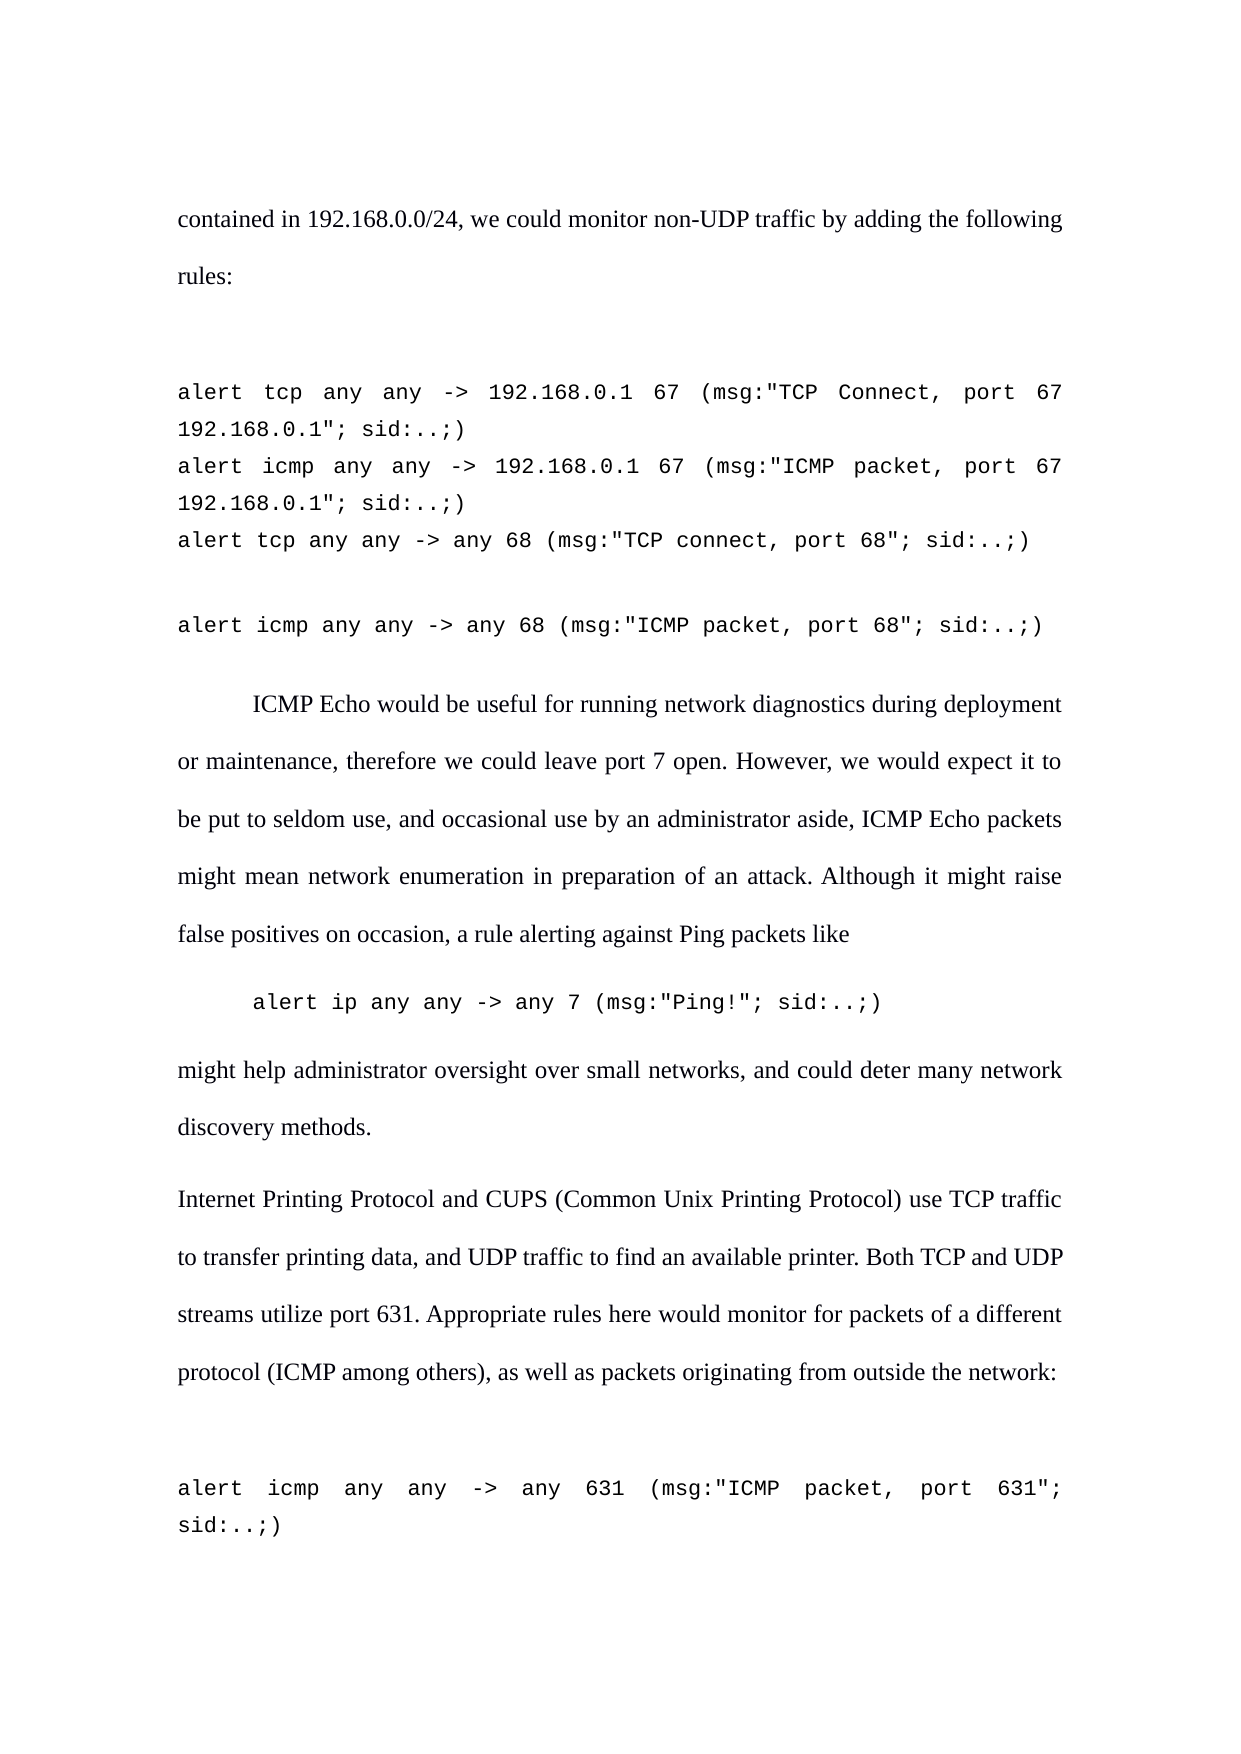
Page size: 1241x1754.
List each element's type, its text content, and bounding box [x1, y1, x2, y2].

text alert ip any any -> any 7 (msg:"Ping!"; sid:..;) [177, 991, 1063, 1016]
text alert icmp any any -> any 68 (msg:"ICMP packet, port 68"; sid:..;) [177, 614, 1063, 639]
text alert tcp any any -> 192.168.0.1 67 (msg:"TCP Connect, port 67 192.168.0.1"; sid:..;) [177, 381, 1063, 443]
text alert icmp any any -> any 631 (msg:"ICMP packet, port 631"; sid:..;) [177, 1477, 1063, 1539]
text ICMP Echo would be useful for running network diagnostics during deployment or maintenance, therefore we could leave port 7 open. However, we would expect it to be put to seldom use, and occasional use by an administrator aside, ICMP Echo packets might mean network enumeration in preparation of an attack. Although it might raise false positives on occasion, a rule alerting against Ping packets like [177, 689, 1063, 947]
text alert tcp any any -> any 68 (msg:"TCP connect, port 68"; sid:..;) [177, 529, 1063, 554]
text Internet Printing Protocol and CUPS (Common Unix Printing Protocol) use TCP traffic to transfer printing data, and UDP traffic to find an available printer. Both TCP and UDP streams utilize port 631. Appropriate rules here would monitor for packets of a different protocol (ICMP among others), as well as packets originating from outside the network: [177, 1184, 1063, 1386]
text might help administrator oversight over small networks, and could deter many network discovery methods. [177, 1055, 1063, 1141]
text contained in 192.168.0.0/24, we could monitor non-UDP traffic by adding the following rules: [177, 204, 1063, 290]
text alert icmp any any -> 192.168.0.1 67 (msg:"ICMP packet, port 67 192.168.0.1"; sid:..;) [177, 455, 1063, 517]
